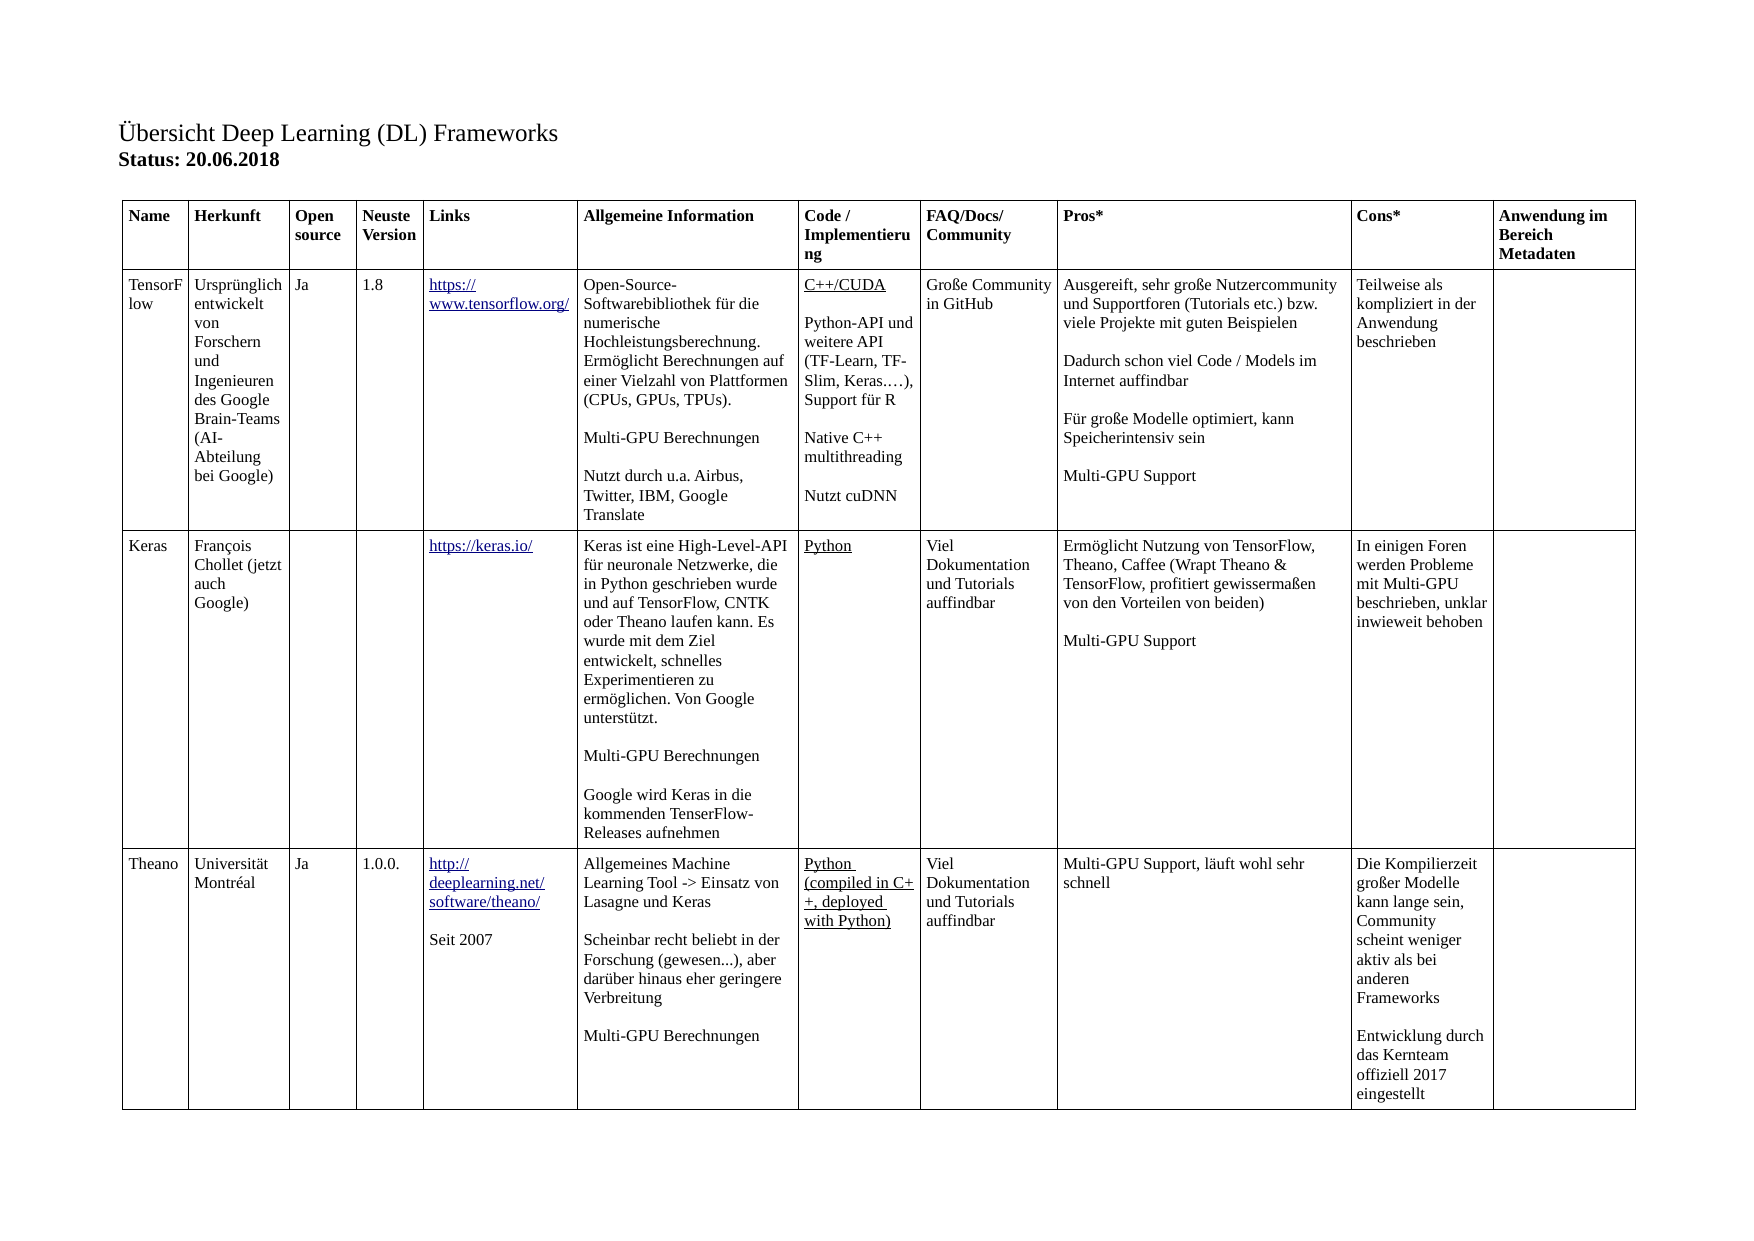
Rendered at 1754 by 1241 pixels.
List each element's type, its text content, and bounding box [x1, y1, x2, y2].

table_header Open source [290, 201, 356, 269]
table_cell Ja [290, 849, 356, 1108]
table_cell Universität Montréal [189, 849, 289, 1108]
text Status: 20.06.2018 [118, 147, 1636, 171]
table_cell 1.0.0. [357, 849, 423, 1108]
table_cell Multi-GPU Support, läuft wohl sehr schnell [1058, 849, 1351, 1108]
table_header Neuste Version [357, 201, 423, 269]
table_cell Python (compiled in C++, deployed with Python) [799, 849, 920, 1108]
table_cell https://www.tensorflow.org/ [424, 270, 577, 529]
table_header Pros* [1058, 201, 1351, 269]
table_header Allgemeine Information [578, 201, 798, 269]
table_cell Keras [123, 531, 188, 848]
table_cell François Chollet (jetzt auch Google) [189, 531, 289, 848]
table_cell Teilweise als kompliziert in der Anwendung beschrieben [1352, 270, 1493, 529]
table_cell 1.8 [357, 270, 423, 529]
table_cell Viel Dokumentation und Tutorials auffindbar [921, 849, 1057, 1108]
table_cell Die Kompilierzeit großer Modelle kann lange sein, Community scheint weniger aktiv als bei anderen Frameworks Entwicklung durch das Kernteam offiziell 2017 eingestellt [1352, 849, 1493, 1108]
table_cell https://keras.io/ [424, 531, 577, 848]
table_header Links [424, 201, 577, 269]
table_header FAQ/Docs/Community [921, 201, 1057, 269]
table_cell Open-Source-Softwarebibliothek für die numerische Hochleistungsberechnung. Ermöglicht Berechnungen auf einer Vielzahl von Plattformen (CPUs, GPUs, TPUs). Multi-GPU Berechnungen Nutzt durch u.a. Airbus, Twitter, IBM, Google Translate [578, 270, 798, 529]
table_cell Große Community in GitHub [921, 270, 1057, 529]
table_cell Viel Dokumentation und Tutorials auffindbar [921, 531, 1057, 848]
table_cell Ja [290, 270, 356, 529]
table_header Name [123, 201, 188, 269]
table_cell Python [799, 531, 920, 848]
table_cell Ursprünglich entwickelt von Forschern und Ingenieuren des Google Brain-Teams (AI-Abteilung bei Google) [189, 270, 289, 529]
table_header Herkunft [189, 201, 289, 269]
table_cell http://deeplearning.net/software/theano/ Seit 2007 [424, 849, 577, 1108]
table_cell [357, 531, 423, 848]
table_cell Allgemeines Machine Learning Tool -> Einsatz von Lasagne und Keras Scheinbar recht beliebt in der Forschung (gewesen...), aber darüber hinaus eher geringere Verbreitung Multi-GPU Berechnungen [578, 849, 798, 1108]
table_cell In einigen Foren werden Probleme mit Multi-GPU beschrieben, unklar inwieweit behoben [1352, 531, 1493, 848]
table_cell C++/CUDA Python-API und weitere API (TF-Learn, TF-Slim, Keras.…), Support für R Native C++ multithreading Nutzt cuDNN [799, 270, 920, 529]
table_cell [1494, 849, 1635, 1108]
table_cell Ermöglicht Nutzung von TensorFlow, Theano, Caffee (Wrapt Theano & TensorFlow, profitiert gewissermaßen von den Vorteilen von beiden) Multi-GPU Support [1058, 531, 1351, 848]
table_cell [290, 531, 356, 848]
table_cell [1494, 531, 1635, 848]
table_cell TensorFlow [123, 270, 188, 529]
table_header Anwendung im Bereich Metadaten [1494, 201, 1635, 269]
table_cell Theano [123, 849, 188, 1108]
table_header Code / Implementierung [799, 201, 920, 269]
table_cell Ausgereift, sehr große Nutzercommunity und Supportforen (Tutorials etc.) bzw. viele Projekte mit guten Beispielen Dadurch schon viel Code / Models im Internet auffindbar Für große Modelle optimiert, kann Speicherintensiv sein Multi-GPU Support [1058, 270, 1351, 529]
table_header Cons* [1352, 201, 1493, 269]
table_cell [1494, 270, 1635, 529]
table_cell Keras ist eine High-Level-API für neuronale Netzwerke, die in Python geschrieben wurde und auf TensorFlow, CNTK oder Theano laufen kann. Es wurde mit dem Ziel entwickelt, schnelles Experimentieren zu ermöglichen. Von Google unterstützt. Multi-GPU Berechnungen Google wird Keras in die kommenden TenserFlow-Releases aufnehmen [578, 531, 798, 848]
text Übersicht Deep Learning (DL) Frameworks [118, 118, 1636, 147]
